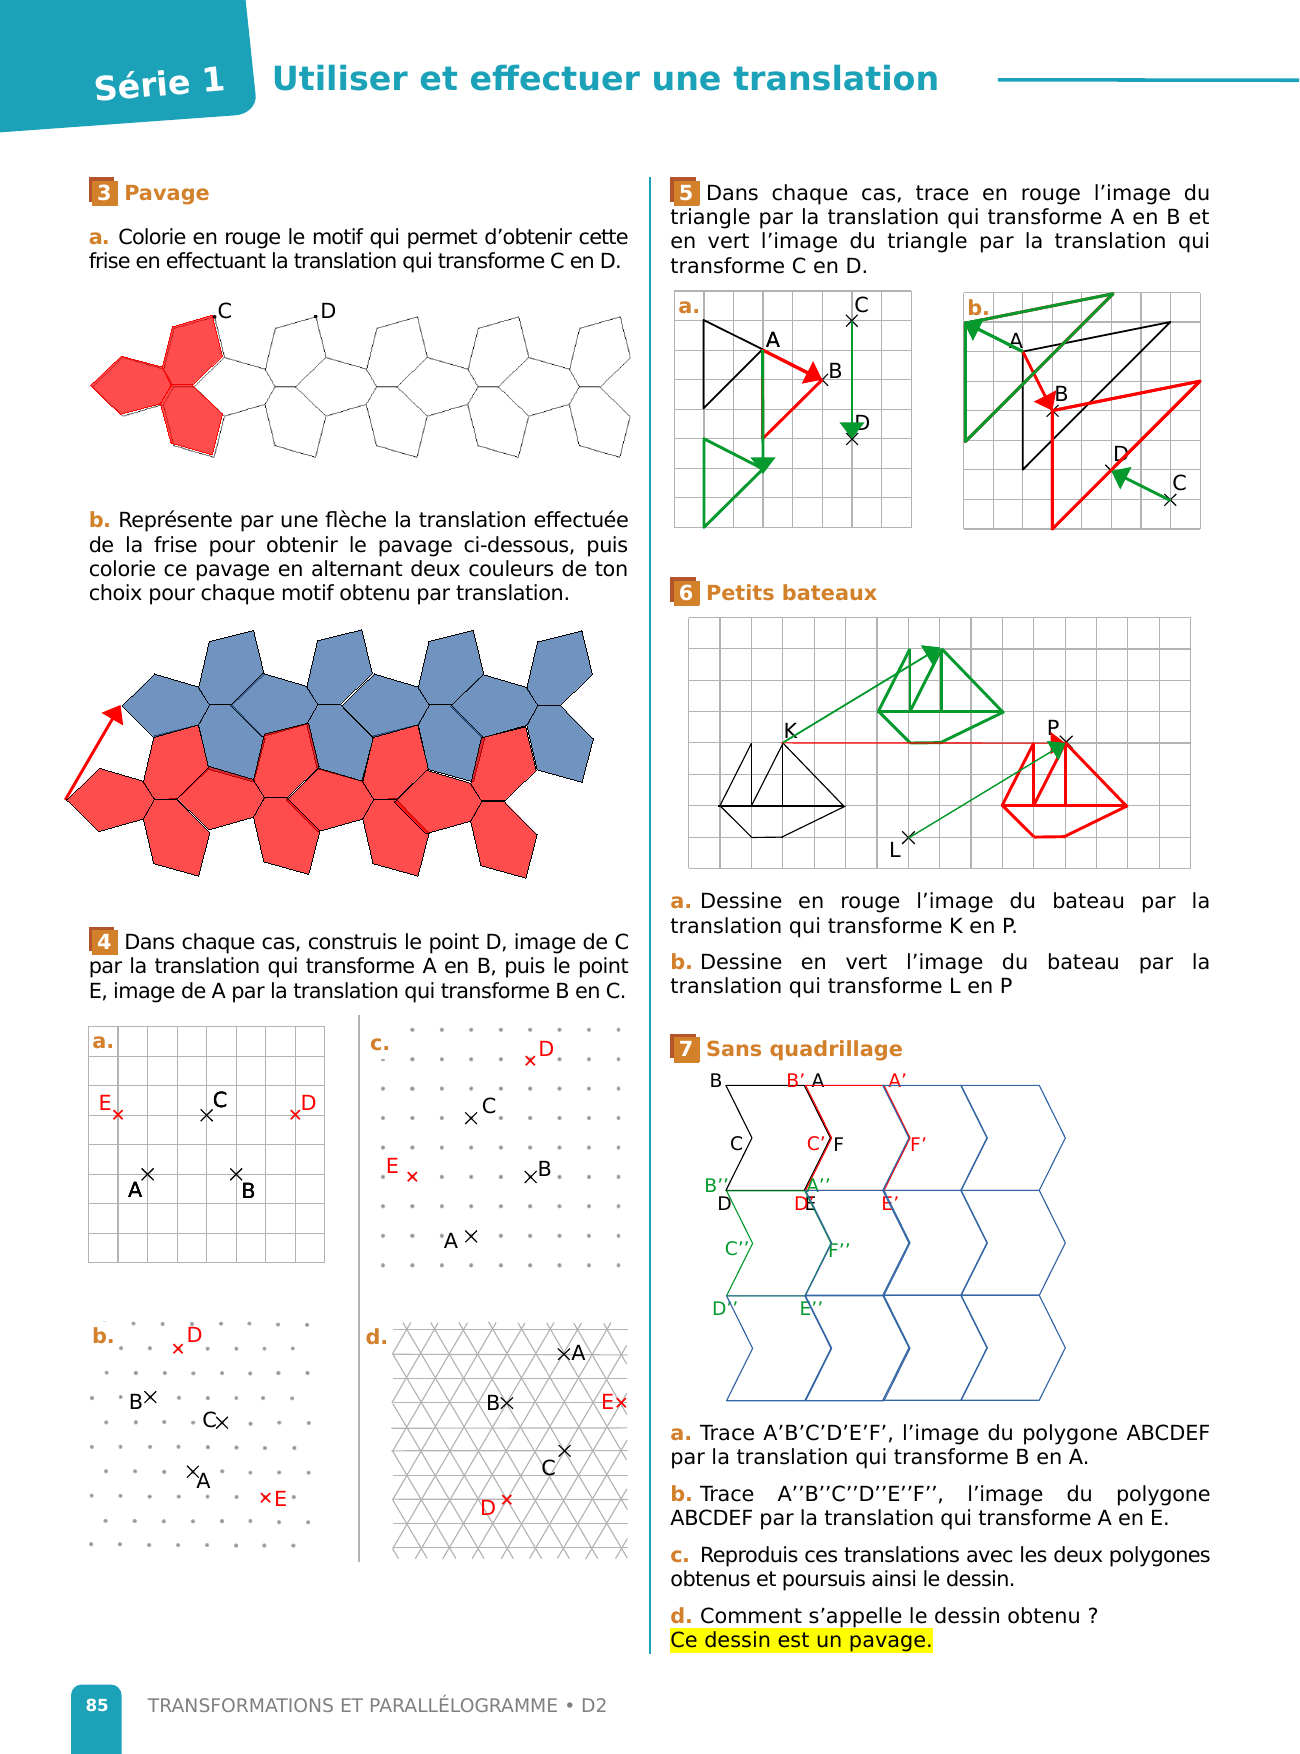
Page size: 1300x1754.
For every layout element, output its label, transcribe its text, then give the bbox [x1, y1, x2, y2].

picture [90, 315, 631, 460]
list Trace A’B’C’D’E’F’, l’image du polygone ABCDEF par la translation qui transforme B en A. [670, 1421, 1211, 1469]
table_header [207, 1145, 236, 1174]
table_header [360, 1015, 629, 1281]
table_header [765, 410, 788, 433]
table_header [266, 1086, 295, 1115]
table_header [89, 1116, 117, 1144]
table_header [670, 290, 940, 559]
table_header [734, 457, 755, 468]
table_header [237, 1175, 265, 1203]
table_header [89, 1086, 117, 1115]
picture [90, 315, 209, 384]
table_header [178, 1145, 206, 1174]
table_header [296, 1086, 324, 1115]
table_header [882, 292, 911, 320]
table_header [764, 292, 792, 320]
table_header [119, 1234, 147, 1262]
table_header [119, 1204, 147, 1233]
table_header [207, 1027, 236, 1056]
table_header [823, 380, 851, 409]
table_header [296, 1204, 324, 1233]
table_header [793, 380, 817, 405]
table_header [178, 1234, 206, 1262]
table_header [119, 1116, 147, 1144]
table_header [793, 469, 822, 497]
table_header [734, 498, 762, 527]
table_header [705, 351, 733, 379]
subtitle Pavage [114, 177, 629, 205]
table_header [738, 474, 762, 497]
table_header [178, 1175, 206, 1203]
table_header [882, 410, 911, 438]
subtitle Dans chaque cas, construis le point D, image de C par la translation qui transforme A en B, puis le point E, image de A par la translation qui transforme B en C. [88, 927, 629, 1003]
table_header [296, 1145, 324, 1174]
table_header [266, 1145, 295, 1174]
table_header [119, 1027, 147, 1056]
table_header [675, 410, 703, 438]
table_header [148, 1116, 177, 1144]
table_header [675, 351, 702, 379]
table_header [237, 1145, 265, 1174]
table_header [793, 410, 822, 438]
table_header [148, 1145, 177, 1174]
table_header [823, 469, 851, 497]
table_header [853, 351, 881, 379]
table_header [736, 354, 761, 379]
list Sans quadrillage [696, 1034, 1211, 1062]
list Comment s’appelle le dessin obtenu ? Ce dessin est un pavage. [670, 1604, 1211, 1653]
table_header [675, 380, 702, 409]
table_header [882, 351, 911, 379]
list Représente par une flèche la translation effectuée de la frise pour obtenir le pavage ci-dessous, puis colorie ce pavage en alternant deux couleurs de ton choix pour chaque motif obtenu par translation. [88, 508, 629, 606]
table_header [237, 1204, 265, 1233]
table_header [882, 439, 911, 468]
table_header [882, 469, 911, 497]
table_header [734, 351, 758, 375]
table_header [237, 1116, 265, 1144]
table_header [853, 469, 881, 497]
table_header [705, 410, 733, 438]
table_header [266, 1175, 295, 1203]
table_header [853, 498, 881, 527]
table_header [708, 502, 733, 527]
table_header [119, 1145, 147, 1174]
table_cell [89, 1281, 358, 1562]
table_header [148, 1175, 177, 1203]
table_header [266, 1027, 295, 1056]
table_header [705, 292, 733, 320]
table_header [853, 380, 881, 409]
subtitle Dans chaque cas, trace en rouge l’image du triangle par la translation qui transforme A en B et en vert l’image du triangle par la translation qui transforme C en D. [670, 177, 1211, 278]
table_header [296, 1116, 324, 1144]
table_header [710, 321, 733, 333]
table_header [705, 323, 733, 350]
table_header [237, 1057, 265, 1085]
table_header [119, 1086, 147, 1115]
table_header [119, 1057, 147, 1085]
table_header [148, 1027, 177, 1056]
table_header [266, 1057, 295, 1085]
table_header [734, 321, 762, 347]
list Reproduis ces translations avec les deux polygones obtenus et poursuis ainsi le dessin. [670, 1543, 1211, 1592]
subtitle Petits bateaux [696, 577, 1211, 605]
table_header [706, 442, 733, 468]
table_header [148, 1234, 177, 1262]
table_header [882, 380, 911, 409]
table_header [207, 1175, 236, 1203]
list Colorie en rouge le motif qui permet d’obtenir cette frise en effectuant la translation qui transforme C en D. [88, 225, 629, 274]
table_header [823, 439, 851, 468]
table_header [237, 1027, 265, 1056]
table_header [771, 351, 792, 362]
table_header [89, 1145, 117, 1174]
table_header [178, 1086, 206, 1115]
table_header [734, 292, 762, 320]
table_header [764, 321, 792, 350]
table_cell [360, 1281, 629, 1562]
table_header [706, 498, 730, 522]
table_header [237, 1086, 265, 1115]
table_header [148, 1086, 177, 1115]
table_header [675, 498, 702, 527]
table_header [207, 1086, 236, 1115]
table_header [178, 1116, 206, 1144]
table_header [207, 1204, 236, 1233]
table_header [89, 1204, 117, 1233]
table_header [266, 1116, 295, 1144]
table_header [793, 321, 822, 350]
table_header [882, 498, 911, 527]
table_header [765, 354, 792, 379]
table_header [734, 380, 761, 409]
table_header [675, 469, 702, 497]
table_header [734, 337, 759, 350]
table_header [853, 439, 881, 468]
table_header [764, 469, 792, 497]
table_header [89, 1234, 117, 1262]
table_header [823, 292, 851, 320]
table_header [940, 290, 1211, 559]
table_header [793, 439, 822, 468]
table_header [675, 292, 703, 320]
table_header [207, 1116, 236, 1144]
table_header [710, 439, 733, 451]
table_header [296, 1057, 324, 1085]
table_header [148, 1204, 177, 1233]
table_header [882, 321, 911, 350]
table_header [705, 380, 729, 404]
table_header [823, 410, 851, 438]
table_header [296, 1027, 324, 1056]
table_header [764, 498, 792, 527]
table_header [178, 1204, 206, 1233]
table_header [266, 1234, 295, 1262]
table_header [706, 382, 733, 409]
table_header [675, 321, 702, 350]
table_header [237, 1234, 265, 1262]
table_header [823, 351, 851, 379]
table_header [734, 439, 761, 461]
table_header [767, 413, 792, 438]
table_header [675, 439, 702, 468]
table_header [89, 1057, 117, 1085]
table_header [823, 321, 851, 350]
table_header [853, 410, 881, 438]
table_header [823, 498, 851, 527]
table_header [706, 469, 733, 497]
table_header [765, 439, 792, 468]
table_header [266, 1204, 295, 1233]
table_header [734, 469, 759, 494]
table_header [765, 380, 792, 409]
table_header [858, 417, 867, 428]
table_header [793, 368, 806, 379]
subtitle Dessine en vert l’image du bateau par la translation qui transforme L en P [670, 950, 1211, 998]
table_header [148, 1057, 177, 1085]
table_header [296, 1175, 324, 1203]
table_header [793, 498, 822, 527]
table_header [89, 1175, 117, 1203]
table_header [853, 321, 881, 350]
list Trace A’’B’’C’’D’’E’’F’’, l’image du polygone ABCDEF par la translation qui transforme A en E. [670, 1482, 1211, 1531]
table_header [89, 1015, 358, 1281]
table_header [793, 292, 822, 320]
table_header [207, 1234, 236, 1262]
table_header [296, 1234, 324, 1262]
table_header [853, 292, 881, 320]
table_header [119, 1175, 147, 1203]
table_header [178, 1057, 206, 1085]
table_header [207, 1057, 236, 1085]
subtitle Dessine en rouge l’image du bateau par la translation qui transforme K en P. [670, 889, 1211, 938]
table_header [734, 410, 761, 438]
table_header [178, 1027, 206, 1056]
table_header [796, 384, 822, 409]
table_header [793, 351, 822, 377]
